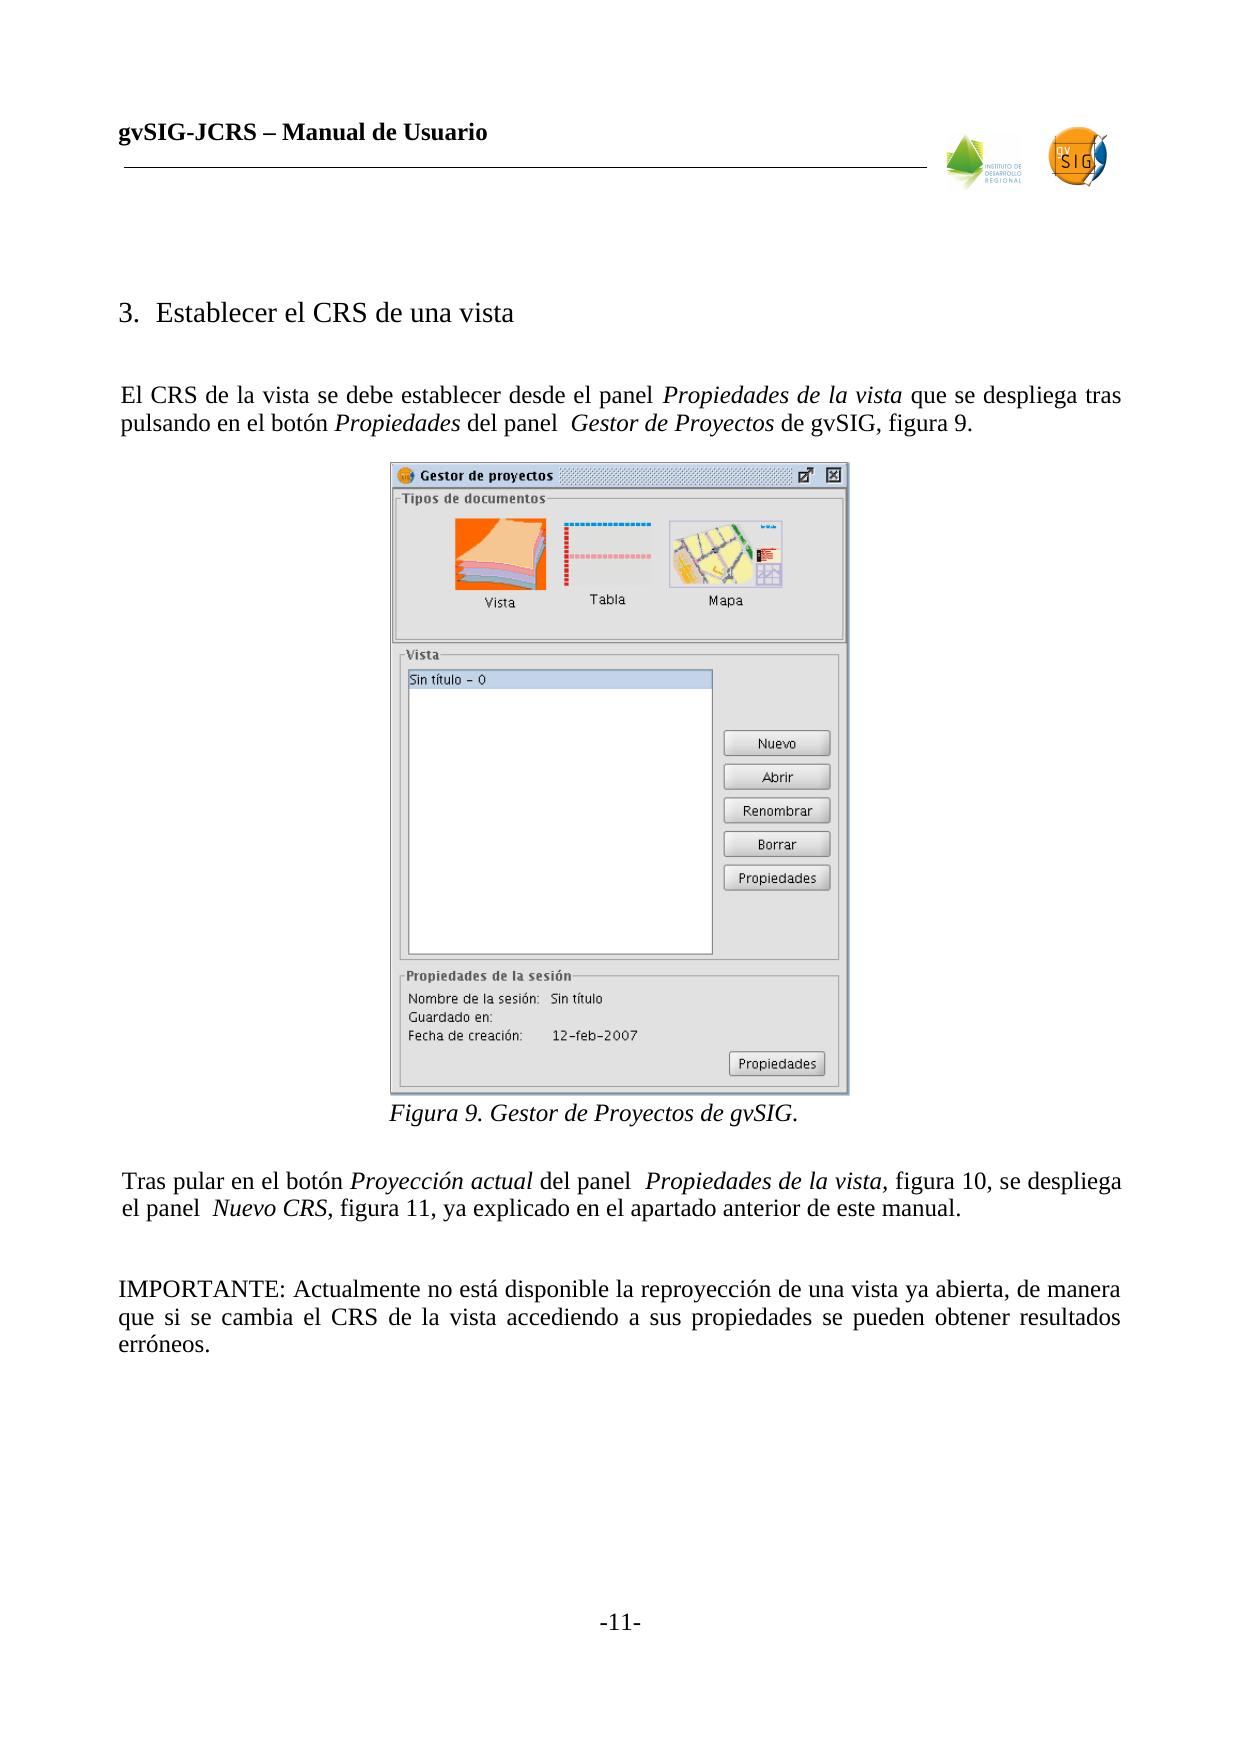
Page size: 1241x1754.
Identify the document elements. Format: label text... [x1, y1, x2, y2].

picture [389, 461, 852, 1099]
text IMPORTANTE: Actualmente no está disponible la reproyección de una vista ya abierta, de manera que si se cambia el CRS de la vista accediendo a sus propiedades se pueden obtener resultados erróneos. [118, 1275, 1122, 1358]
list Tras pular en el botón Proyección actual del panel Propiedades de la vista, figura 10, se despliega el panel Nuevo CRS, figura 11, ya explicado en el apartado anterior de este manual. [84, 1167, 1122, 1222]
picture [1048, 127, 1108, 187]
text Figura 9. Gestor de Proyectos de gvSIG. [389, 1099, 851, 1127]
list El CRS de la vista se debe establecer desde el panel Propiedades de la vista que se despliega tras pulsando en el botón Propiedades del panel Gestor de Proyectos de gvSIG, figura 9. [83, 381, 1122, 436]
subtitle Establecer el CRS de una vista [118, 296, 1122, 328]
picture [946, 133, 1022, 193]
